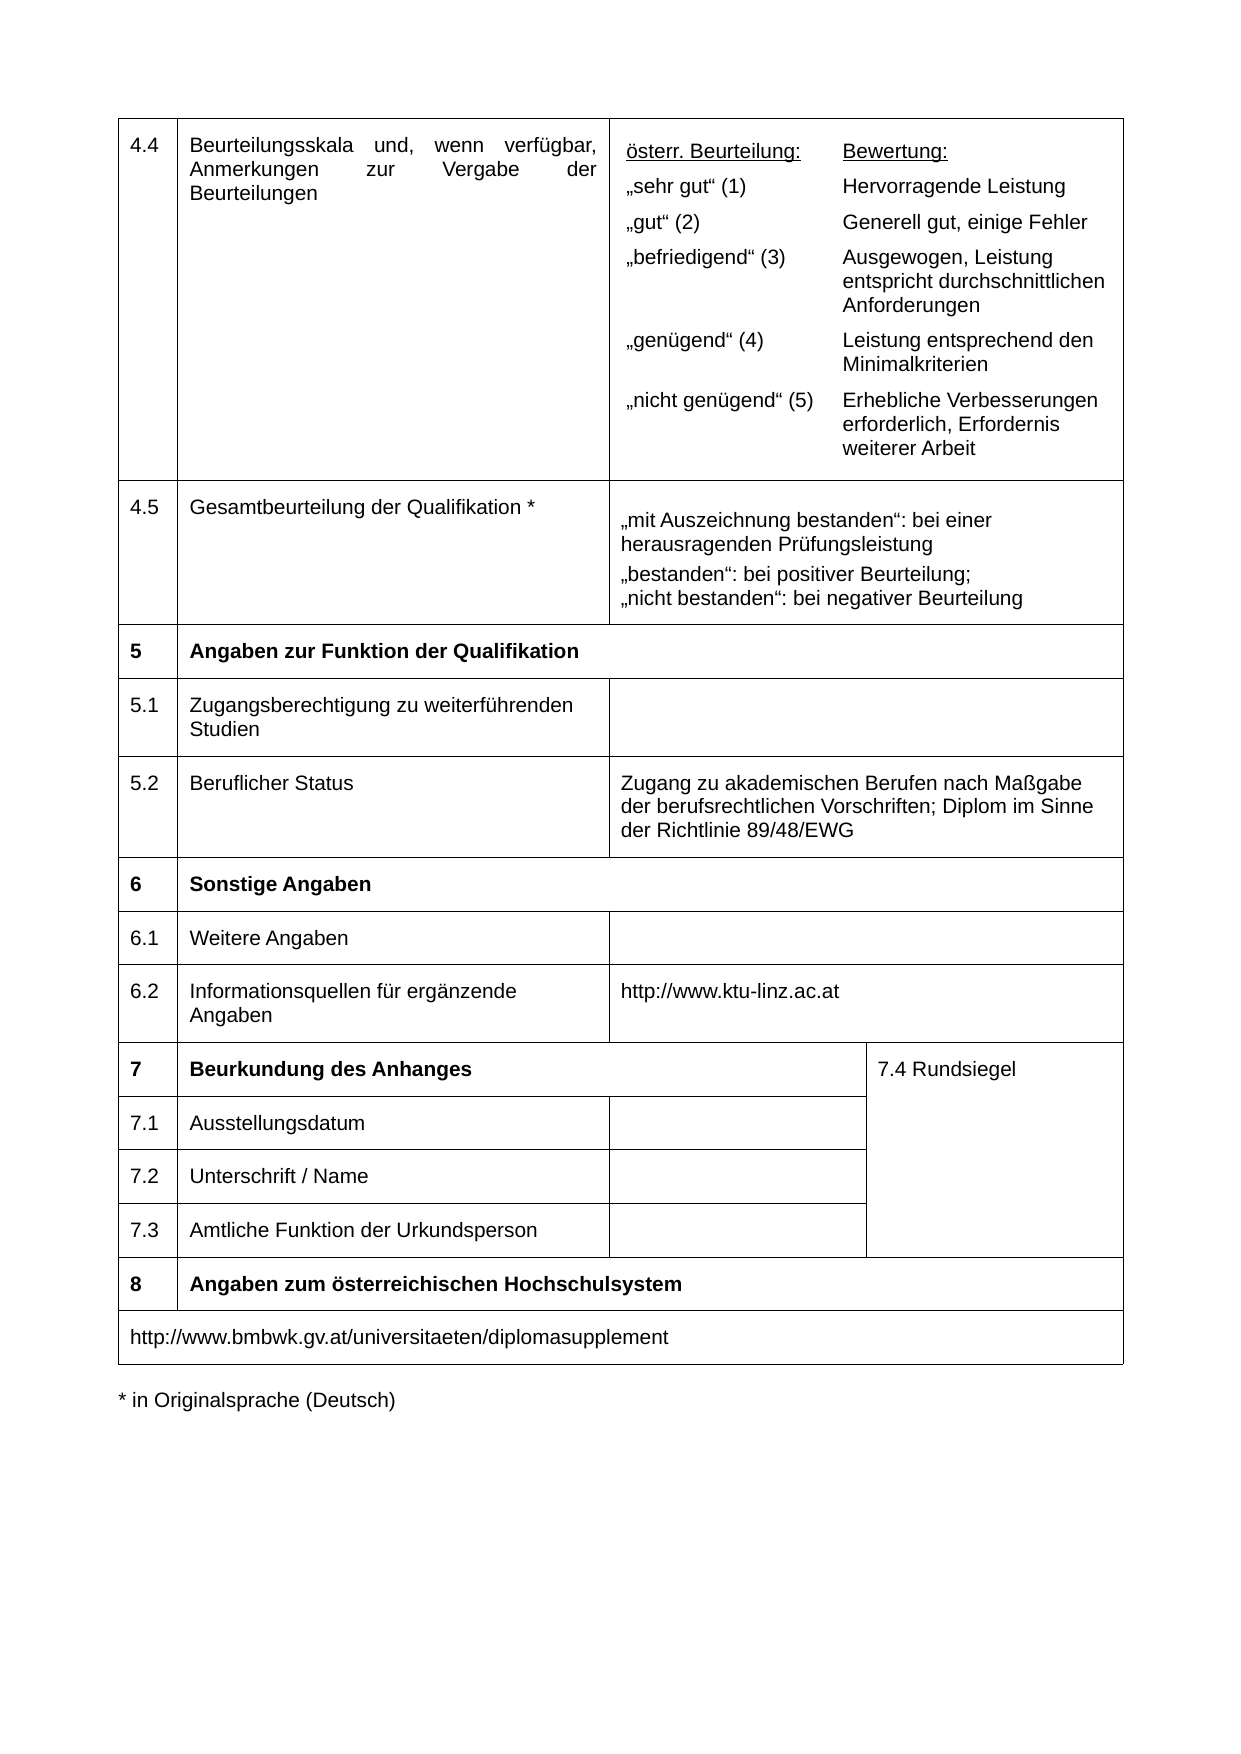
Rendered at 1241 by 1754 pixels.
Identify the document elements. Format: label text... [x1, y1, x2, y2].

table_cell 7.1 [119, 1097, 177, 1149]
table_cell Beruflicher Status [178, 757, 609, 857]
table_cell Hervorragende Leistung [837, 169, 1111, 204]
table_cell Weitere Angaben [178, 912, 609, 964]
text * in Originalsprache (Deutsch) [118, 1388, 1122, 1412]
table_cell 8 [119, 1258, 177, 1310]
table_cell Sonstige Angaben [178, 858, 1123, 911]
table_cell 6 [119, 858, 177, 911]
table_cell Gesamtbeurteilung der Qualifikation * [178, 481, 609, 624]
table_cell Angaben zum österreichischen Hochschulsystem [178, 1258, 1123, 1310]
table_cell 5.1 [119, 679, 177, 756]
table_cell Generell gut, einige Fehler [837, 204, 1111, 239]
table_cell „sehr gut“ (1) [621, 169, 837, 204]
table_cell Leistung entsprechend den Minimalkriterien [837, 323, 1111, 382]
table_cell 6.1 [119, 912, 177, 964]
table_header 4.4 [119, 119, 177, 480]
table_cell Angaben zur Funktion der Qualifikation [178, 625, 1123, 678]
table_cell [610, 1150, 866, 1203]
table_cell Informationsquellen für ergänzende Angaben [178, 965, 609, 1042]
table_cell 5 [119, 625, 177, 678]
table_cell „mit Auszeichnung bestanden“: bei einer herausragenden Prüfungsleistung „bestanden“: bei positiver Beurteilung; „nicht bestanden“: bei negativer Beurteilung [610, 481, 1123, 624]
table_header Beurteilungsskala und, wenn verfügbar, Anmerkungen zur Vergabe der Beurteilungen [178, 119, 609, 480]
table_cell 7.4 Rundsiegel [867, 1043, 1123, 1257]
table_cell „nicht genügend“ (5) [621, 382, 837, 465]
table_cell http://www.bmbwk.gv.at/universitaeten/diplomasupplement [119, 1311, 1123, 1364]
table_cell Unterschrift / Name [178, 1150, 609, 1203]
table_header österr. Beurteilung: [621, 133, 837, 168]
table_cell Zugang zu akademischen Berufen nach Maßgabe der berufsrechtlichen Vorschriften; Diplom im Sinne der Richtlinie 89/48/EWG [610, 757, 1123, 857]
table_header Bewertung: [837, 133, 1111, 168]
table_cell 5.2 [119, 757, 177, 857]
table_cell 7 [119, 1043, 177, 1096]
table_cell [610, 679, 1123, 756]
table_cell Amtliche Funktion der Urkundsperson [178, 1204, 609, 1257]
table_cell Zugangsberechtigung zu weiterführenden Studien [178, 679, 609, 756]
table_cell „genügend“ (4) [621, 323, 837, 382]
table_cell [610, 1204, 866, 1257]
table_cell „gut“ (2) [621, 204, 837, 239]
table_header [610, 119, 1123, 480]
table_cell Ausgewogen, Leistung entspricht durchschnittlichen Anforderungen [837, 239, 1111, 323]
table_cell [610, 1097, 866, 1149]
table_cell 4.5 [119, 481, 177, 624]
table_cell 6.2 [119, 965, 177, 1042]
table_cell Beurkundung des Anhanges [178, 1043, 866, 1096]
table_cell Erhebliche Verbesserungen erforderlich, Erfordernis weiterer Arbeit [837, 382, 1111, 465]
table_cell [610, 912, 1123, 964]
table_cell http://www.ktu-linz.ac.at [610, 965, 1123, 1042]
table_cell Ausstellungsdatum [178, 1097, 609, 1149]
table_cell „befriedigend“ (3) [621, 239, 837, 323]
table_cell 7.2 [119, 1150, 177, 1203]
table_cell 7.3 [119, 1204, 177, 1257]
